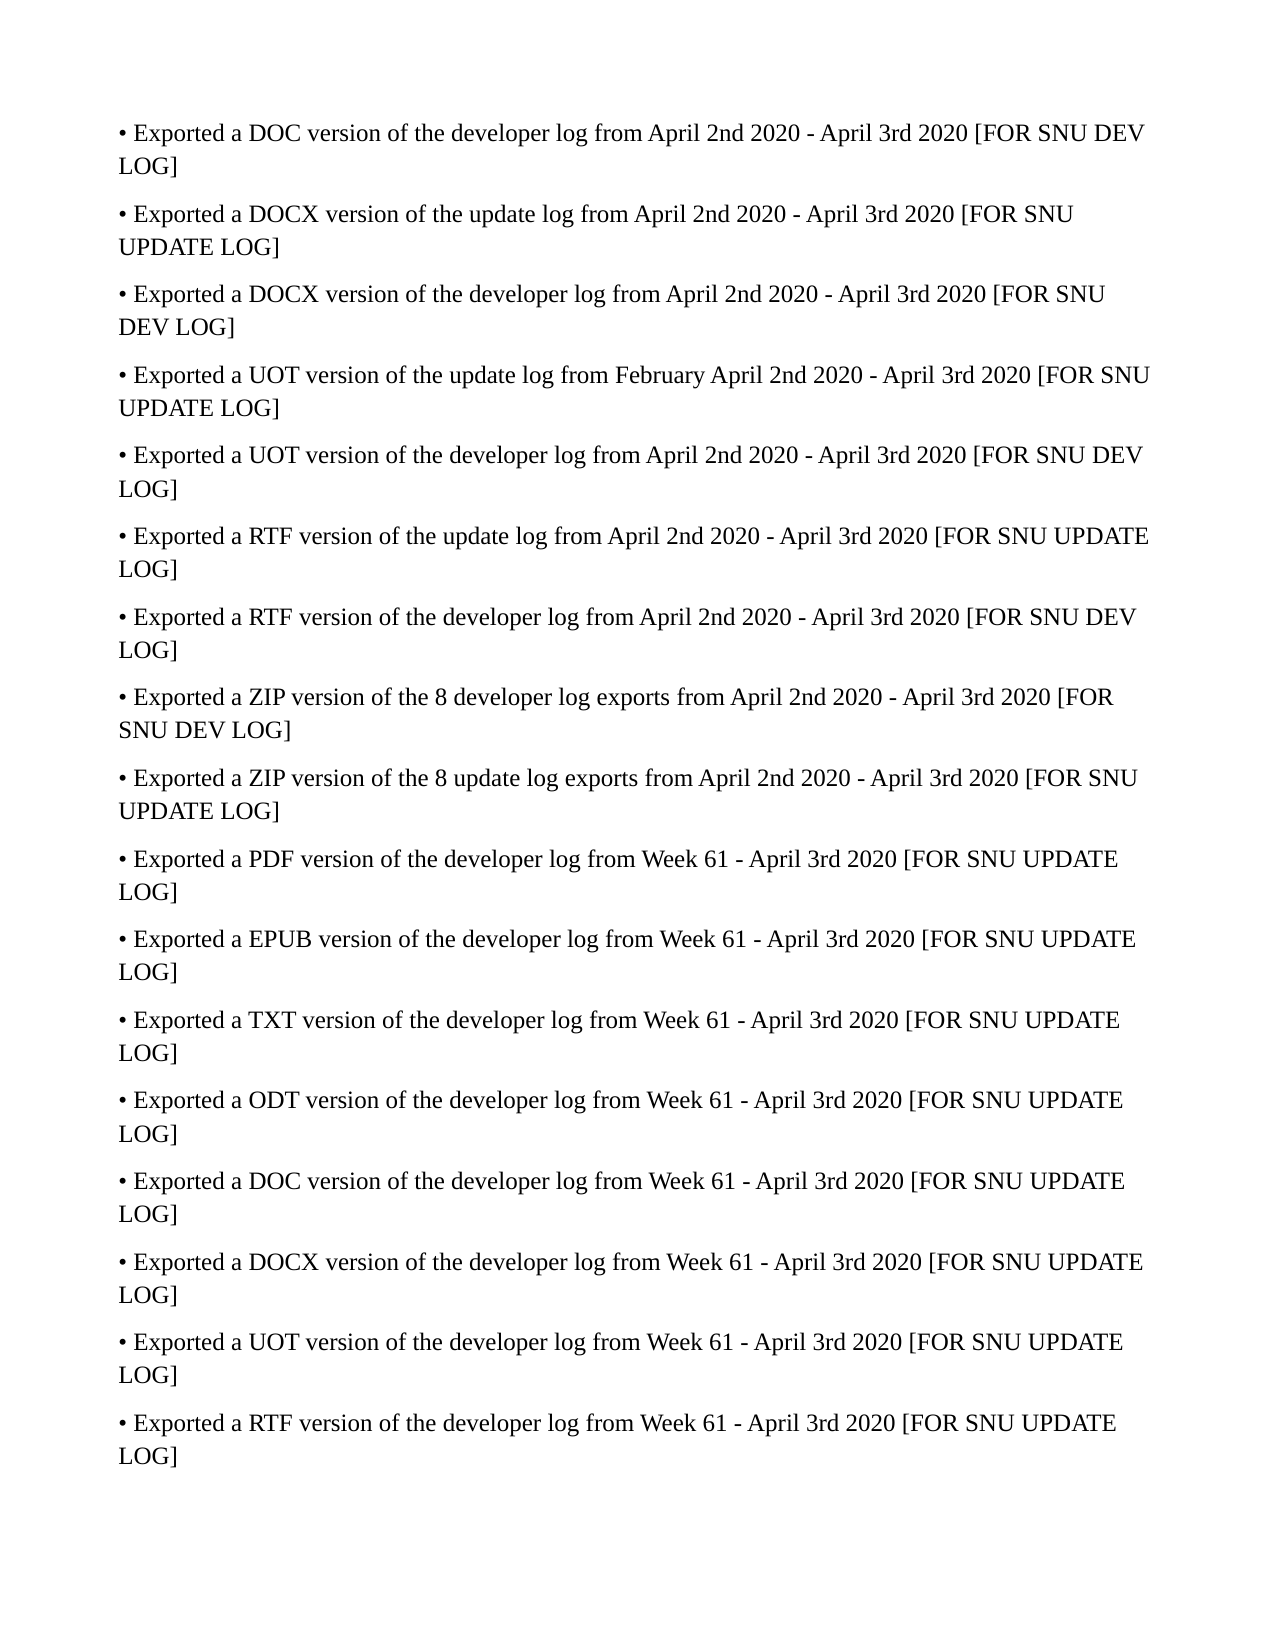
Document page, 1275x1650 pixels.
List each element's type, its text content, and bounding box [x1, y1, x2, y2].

text • Exported a PDF version of the developer log from Week 61 - April 3rd 2020 [FOR SNU UPDATE LOG] [118, 844, 1157, 906]
text • Exported a ODT version of the developer log from Week 61 - April 3rd 2020 [FOR SNU UPDATE LOG] [118, 1086, 1157, 1147]
text • Exported a ZIP version of the 8 developer log exports from April 2nd 2020 - April 3rd 2020 [FOR SNU DEV LOG] [118, 682, 1157, 744]
text • Exported a DOCX version of the developer log from Week 61 - April 3rd 2020 [FOR SNU UPDATE LOG] [118, 1247, 1157, 1309]
text • Exported a TXT version of the developer log from Week 61 - April 3rd 2020 [FOR SNU UPDATE LOG] [118, 1005, 1157, 1067]
text • Exported a ZIP version of the 8 update log exports from April 2nd 2020 - April 3rd 2020 [FOR SNU UPDATE LOG] [118, 763, 1157, 825]
text • Exported a RTF version of the developer log from Week 61 - April 3rd 2020 [FOR SNU UPDATE LOG] [118, 1408, 1157, 1470]
text • Exported a DOC version of the developer log from Week 61 - April 3rd 2020 [FOR SNU UPDATE LOG] [118, 1166, 1157, 1228]
text • Exported a DOCX version of the developer log from April 2nd 2020 - April 3rd 2020 [FOR SNU DEV LOG] [118, 279, 1157, 341]
text • Exported a UOT version of the update log from February April 2nd 2020 - April 3rd 2020 [FOR SNU UPDATE LOG] [118, 360, 1157, 422]
text • Exported a RTF version of the developer log from April 2nd 2020 - April 3rd 2020 [FOR SNU DEV LOG] [118, 602, 1157, 664]
text • Exported a EPUB version of the developer log from Week 61 - April 3rd 2020 [FOR SNU UPDATE LOG] [118, 924, 1157, 986]
text • Exported a UOT version of the developer log from Week 61 - April 3rd 2020 [FOR SNU UPDATE LOG] [118, 1327, 1157, 1389]
text • Exported a DOCX version of the update log from April 2nd 2020 - April 3rd 2020 [FOR SNU UPDATE LOG] [118, 199, 1157, 261]
text • Exported a UOT version of the developer log from April 2nd 2020 - April 3rd 2020 [FOR SNU DEV LOG] [118, 441, 1157, 502]
text • Exported a DOC version of the developer log from April 2nd 2020 - April 3rd 2020 [FOR SNU DEV LOG] [118, 118, 1157, 180]
text • Exported a RTF version of the update log from April 2nd 2020 - April 3rd 2020 [FOR SNU UPDATE LOG] [118, 521, 1157, 583]
